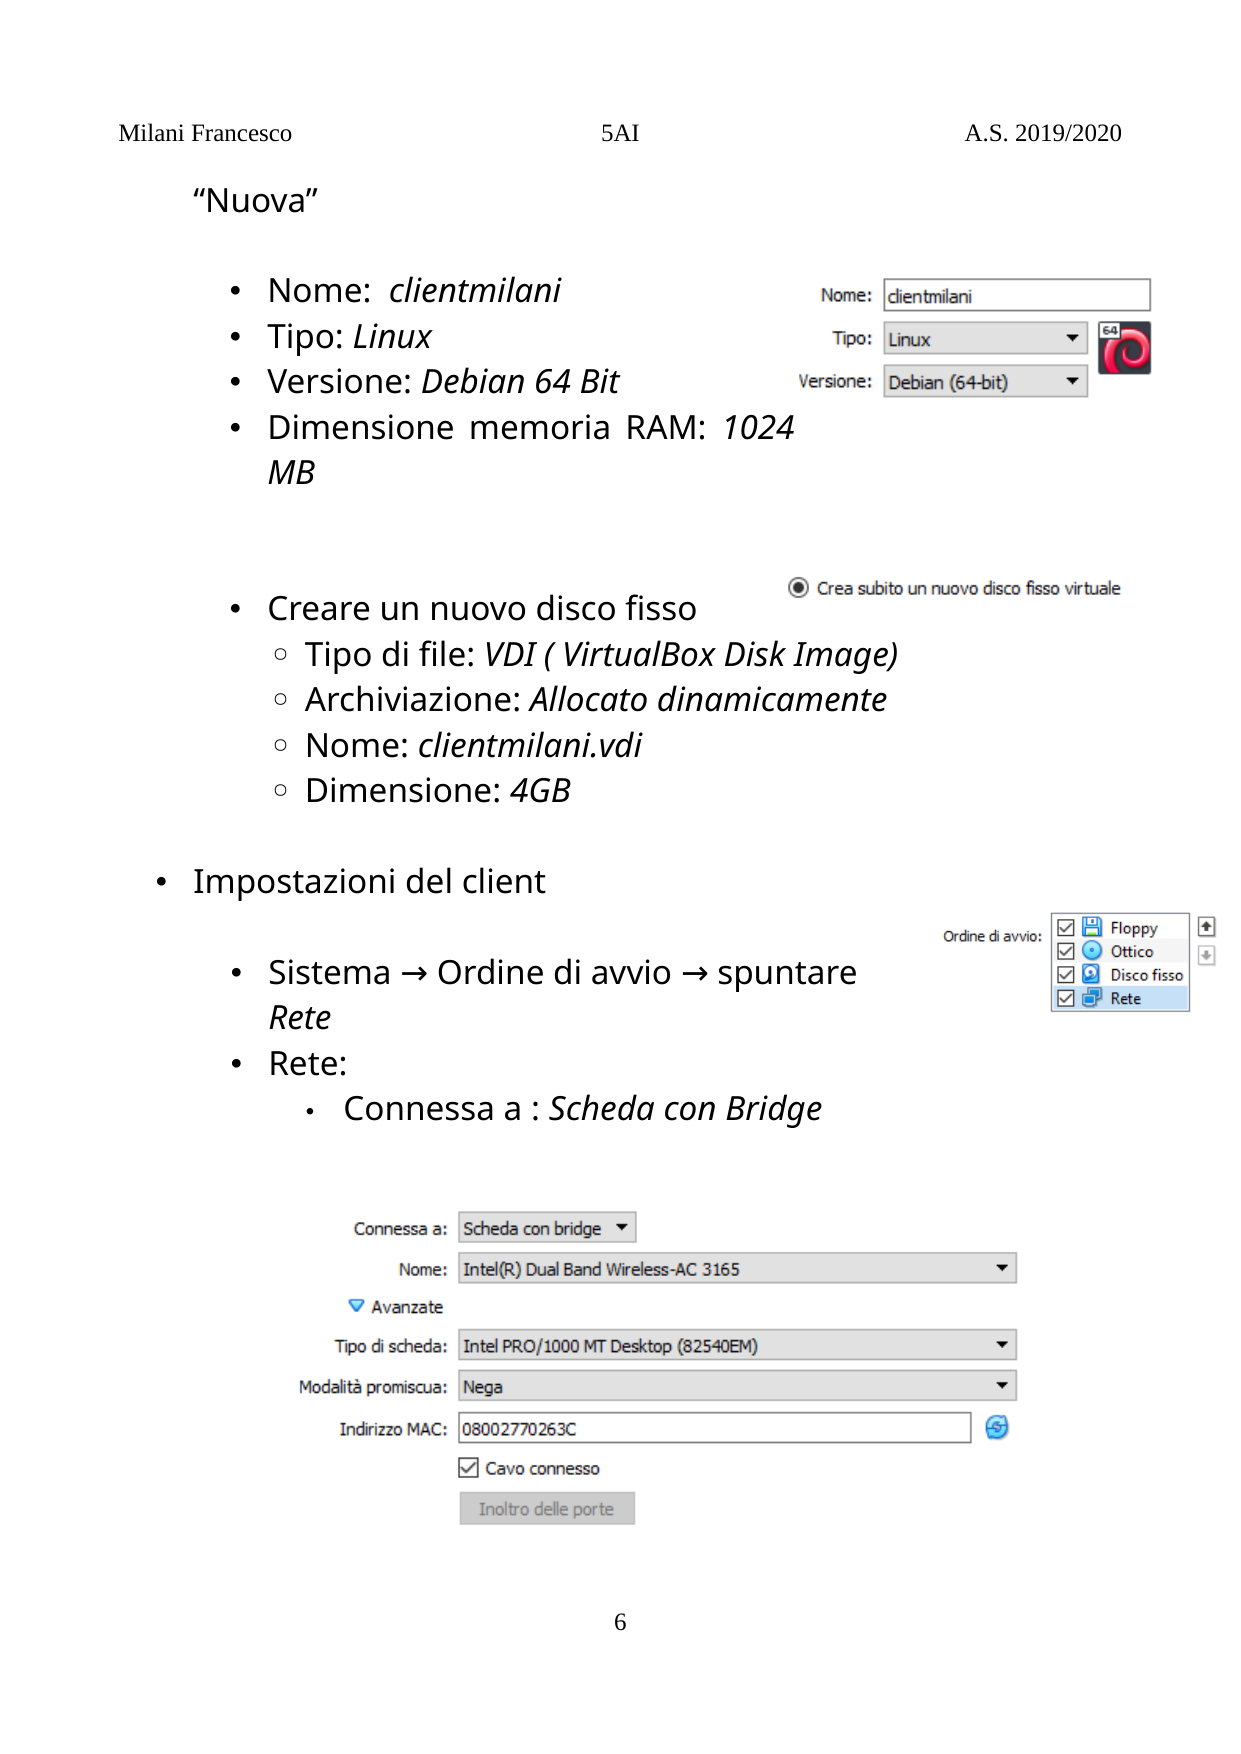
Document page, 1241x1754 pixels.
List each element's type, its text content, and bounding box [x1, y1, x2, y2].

list Creare un nuovo disco fisso [229, 585, 1122, 631]
list Sistema → Ordine di avvio → spuntare Rete [231, 948, 1122, 1039]
list Rete: [231, 1039, 1122, 1085]
picture [773, 568, 1136, 606]
list Versione: Debian 64 Bit [229, 358, 798, 403]
list Impostazioni del client [156, 858, 1122, 903]
list Dimensione: 4GB [267, 767, 1122, 812]
list Tipo di file: VDI ( VirtualBox Disk Image) [267, 631, 1122, 676]
list Nome: clientmilani.vdi [267, 721, 1122, 767]
list Dimensione memoria RAM: 1024 MB [229, 403, 1122, 494]
picture [266, 1207, 1033, 1536]
list Tipo: Linux [229, 313, 798, 358]
list “Nuova” [156, 176, 1122, 222]
list Connessa a : Scheda con Bridge [306, 1085, 1122, 1130]
picture [798, 277, 1186, 406]
picture [917, 905, 1240, 1016]
list Archiviazione: Allocato dinamicamente [267, 676, 1122, 721]
list Nome: clientmilani [229, 267, 1122, 313]
